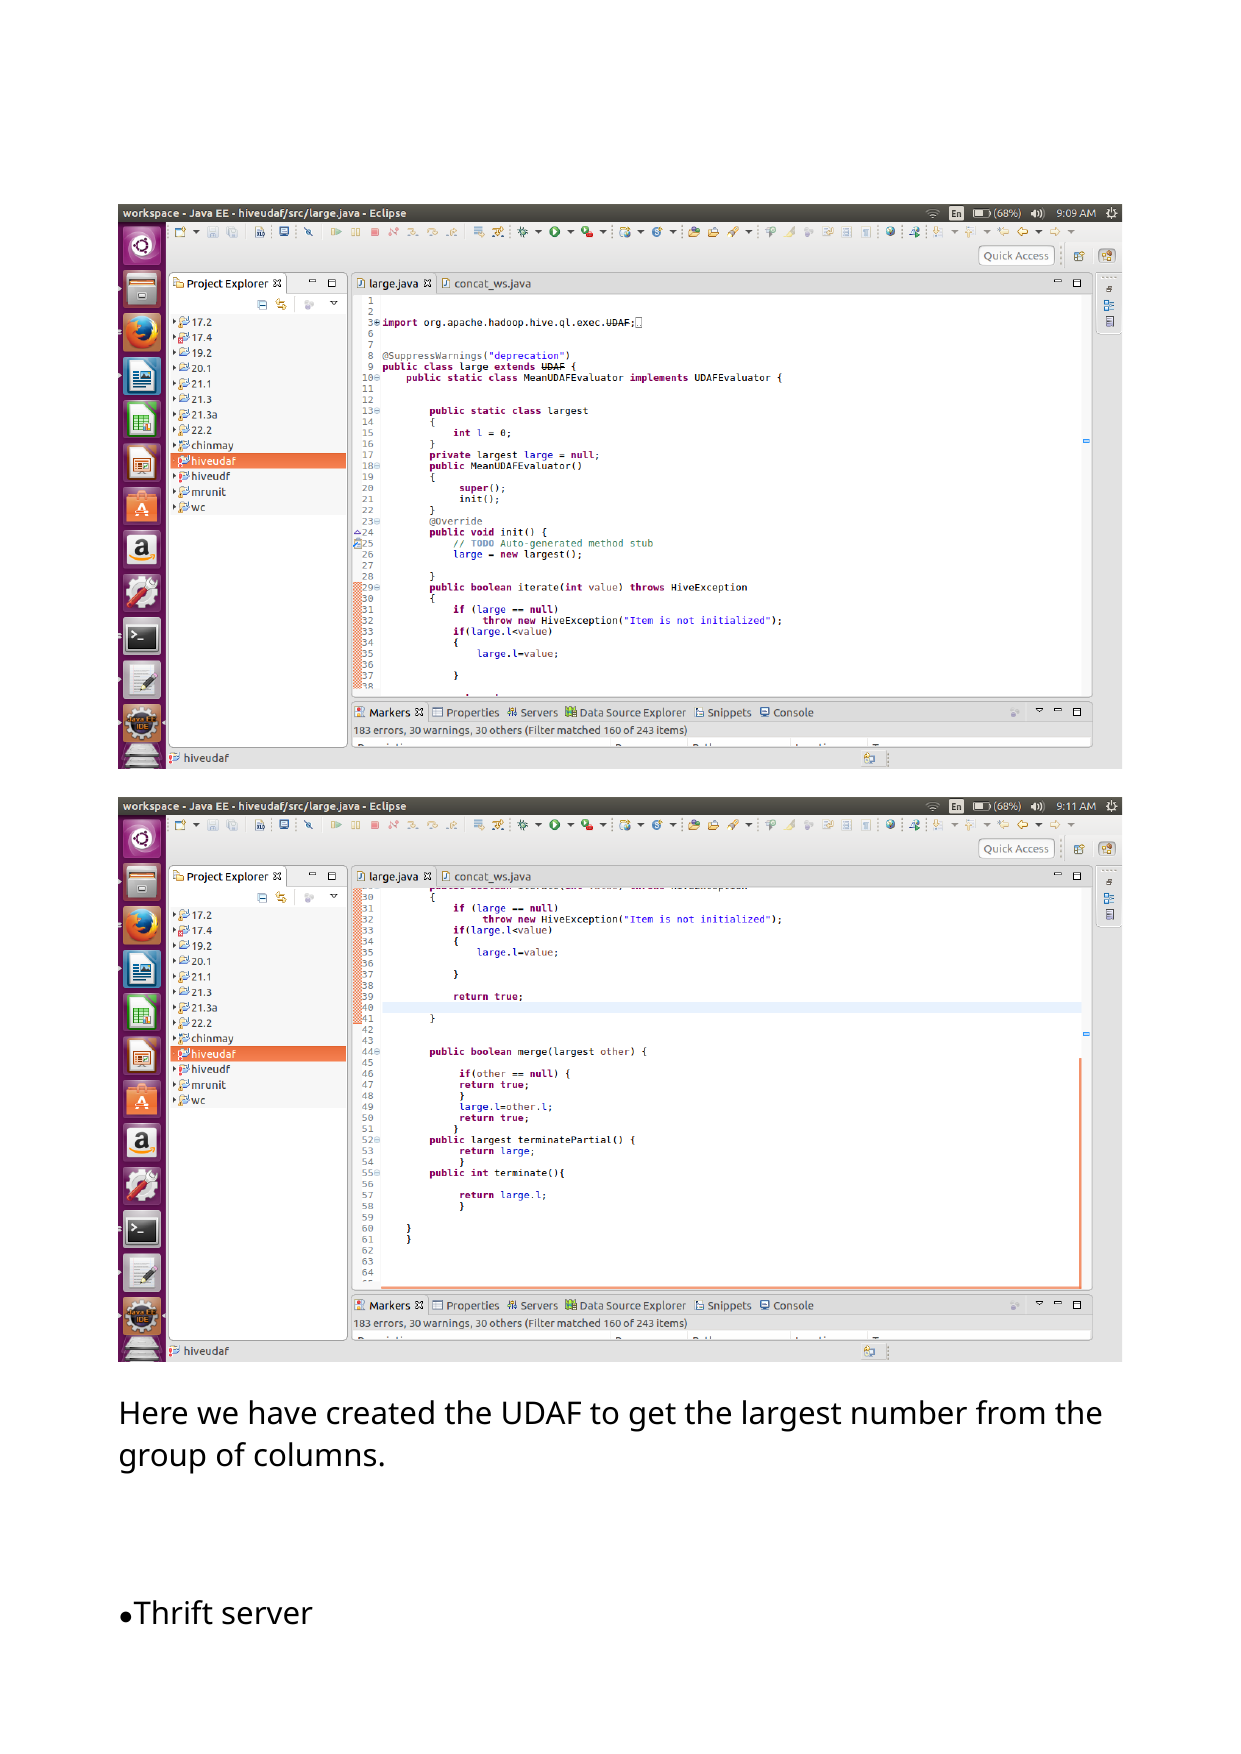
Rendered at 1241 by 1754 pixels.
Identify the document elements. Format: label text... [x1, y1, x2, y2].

picture [118, 797, 1123, 1362]
text ●Thrift server [118, 1591, 1122, 1633]
text Here we have created the UDAF to get the largest number from the group of columns. [118, 1391, 1122, 1476]
picture [118, 204, 1123, 769]
